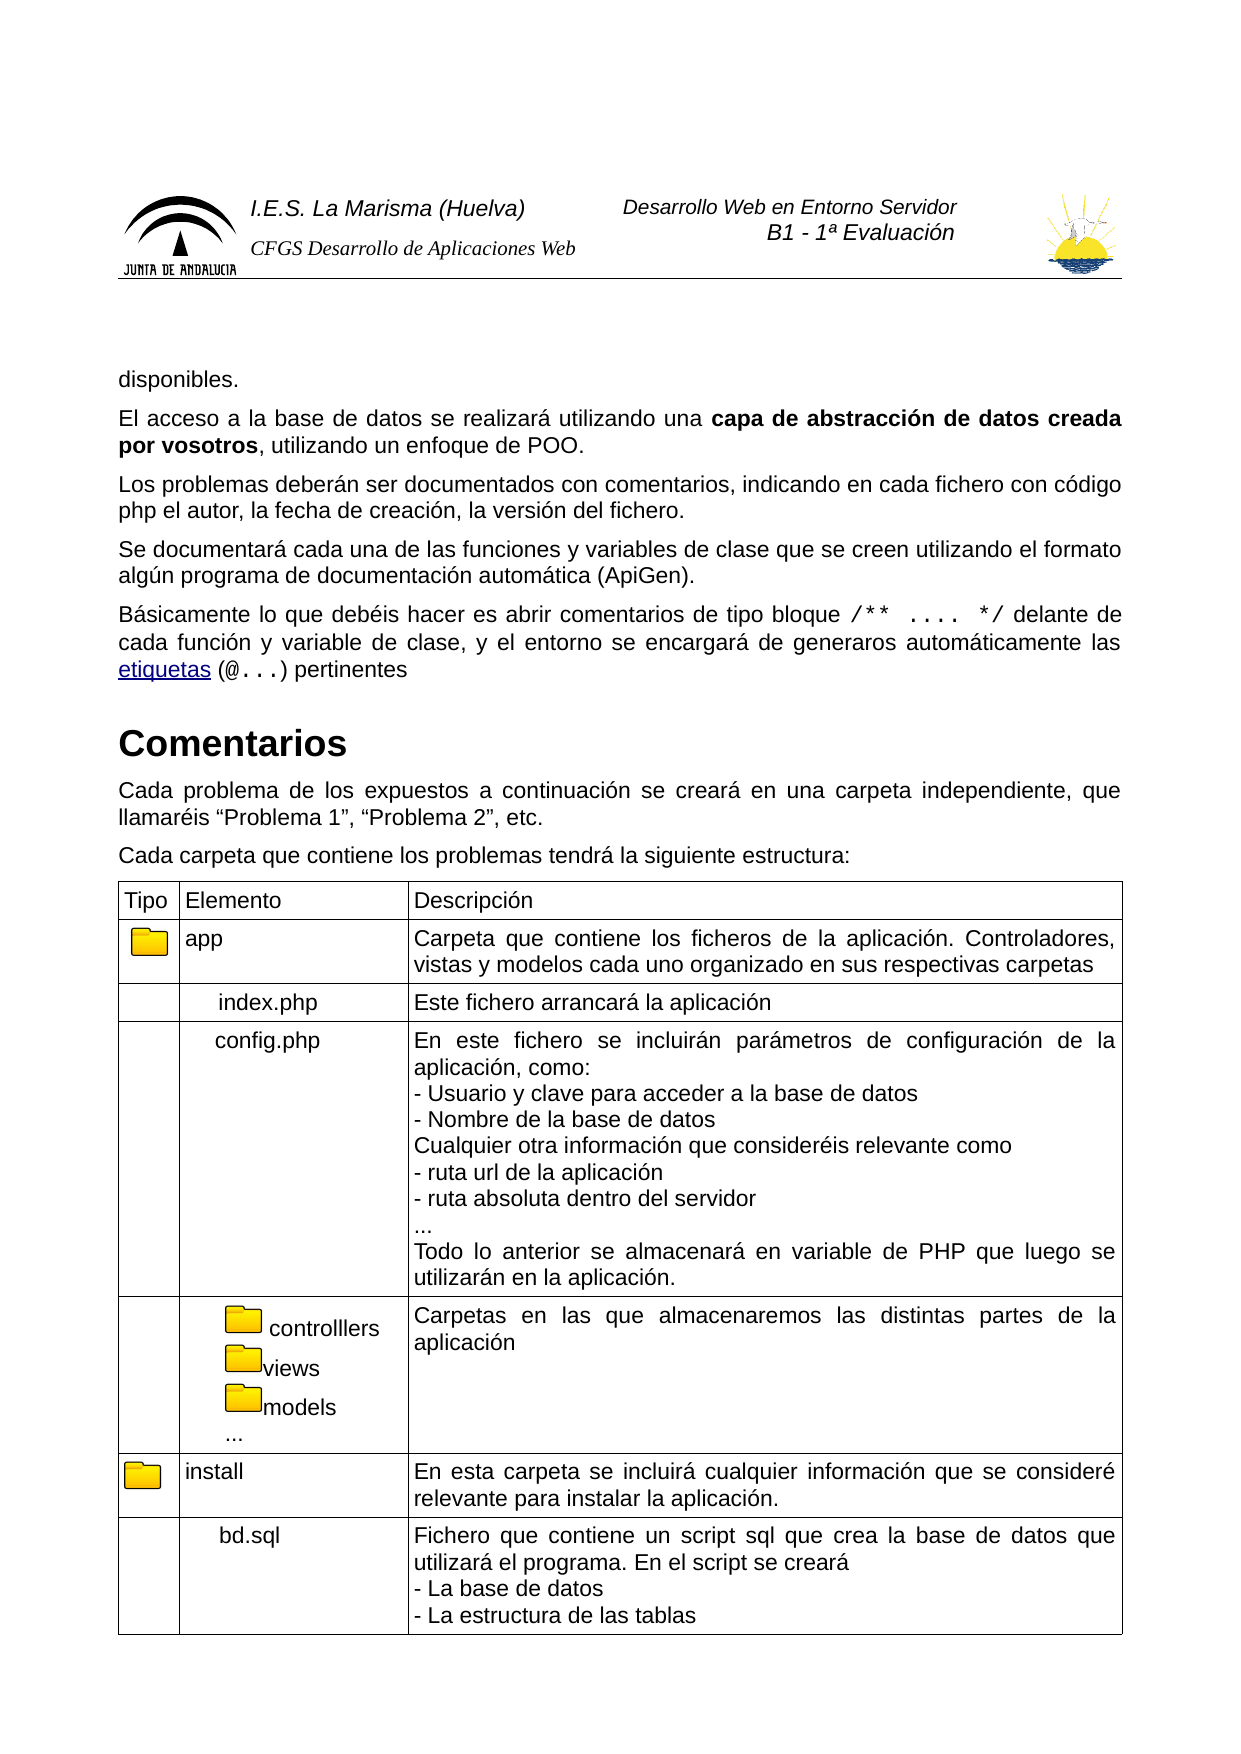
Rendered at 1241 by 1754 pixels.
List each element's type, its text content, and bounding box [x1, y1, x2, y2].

table_header Elemento [180, 882, 408, 919]
picture [123, 1458, 162, 1493]
picture [1045, 193, 1117, 277]
table_header Tipo [119, 882, 179, 919]
text Básicamente lo que debéis hacer es abrir comentarios de tipo bloque /** .... */ delante de cada función y variable de clase, y el entorno se encargará de generaros automáticamente las etiquetas (@...) pertinentes [118, 601, 1122, 684]
picture [224, 1341, 263, 1376]
table_cell [119, 920, 179, 983]
picture [130, 925, 169, 960]
picture [224, 1302, 263, 1337]
table_cell [119, 1518, 179, 1634]
table_cell Fichero que contiene un script sql que crea la base de datos que utilizará el programa. En el script se creará - La base de datos - La estructura de las tablas [409, 1518, 1122, 1634]
text Se documentará cada una de las funciones y variables de clase que se creen utilizando el formato algún programa de documentación automática (ApiGen). [118, 536, 1122, 588]
table_header Descripción [409, 882, 1122, 919]
table_cell config.php [180, 1022, 408, 1296]
table_cell controlllers views models ... [180, 1297, 408, 1452]
text El acceso a la base de datos se realizará utilizando una capa de abstracción de datos creada por vosotros, utilizando un enfoque de POO. [118, 405, 1122, 458]
table_cell install [180, 1454, 408, 1517]
text disponibles. [118, 366, 1122, 393]
text Cada problema de los expuestos a continuación se creará en una carpeta independiente, que llamaréis “Problema 1”, “Problema 2”, etc. [118, 777, 1122, 830]
table_cell bd.sql [180, 1518, 408, 1634]
table_cell Este fichero arrancará la aplicación [409, 984, 1122, 1021]
table_cell [119, 1022, 179, 1296]
subtitle Comentarios [118, 721, 1122, 764]
picture [224, 1381, 263, 1416]
table_cell Carpetas en las que almacenaremos las distintas partes de la aplicación [409, 1297, 1122, 1452]
table_cell [119, 1297, 179, 1452]
table_cell En esta carpeta se incluirá cualquier información que se consideré relevante para instalar la aplicación. [409, 1454, 1122, 1517]
text Cada carpeta que contiene los problemas tendrá la siguiente estructura: [118, 842, 1122, 869]
table_cell En este fichero se incluirán parámetros de configuración de la aplicación, como: - Usuario y clave para acceder a la base de datos - Nombre de la base de datos Cualquier otra información que consideréis relevante como - ruta url de la aplicación - ruta absoluta dentro del servidor ... Todo lo anterior se almacenará en variable de PHP que luego se utilizarán en la aplicación. [409, 1022, 1122, 1296]
text Los problemas deberán ser documentados con comentarios, indicando en cada fichero con código php el autor, la fecha de creación, la versión del fichero. [118, 471, 1122, 523]
table_cell index.php [180, 984, 408, 1021]
table_cell [119, 1454, 179, 1517]
table_cell app [180, 920, 408, 983]
table_cell [119, 984, 179, 1021]
table_cell Carpeta que contiene los ficheros de la aplicación. Controladores, vistas y modelos cada uno organizado en sus respectivas carpetas [409, 920, 1122, 983]
